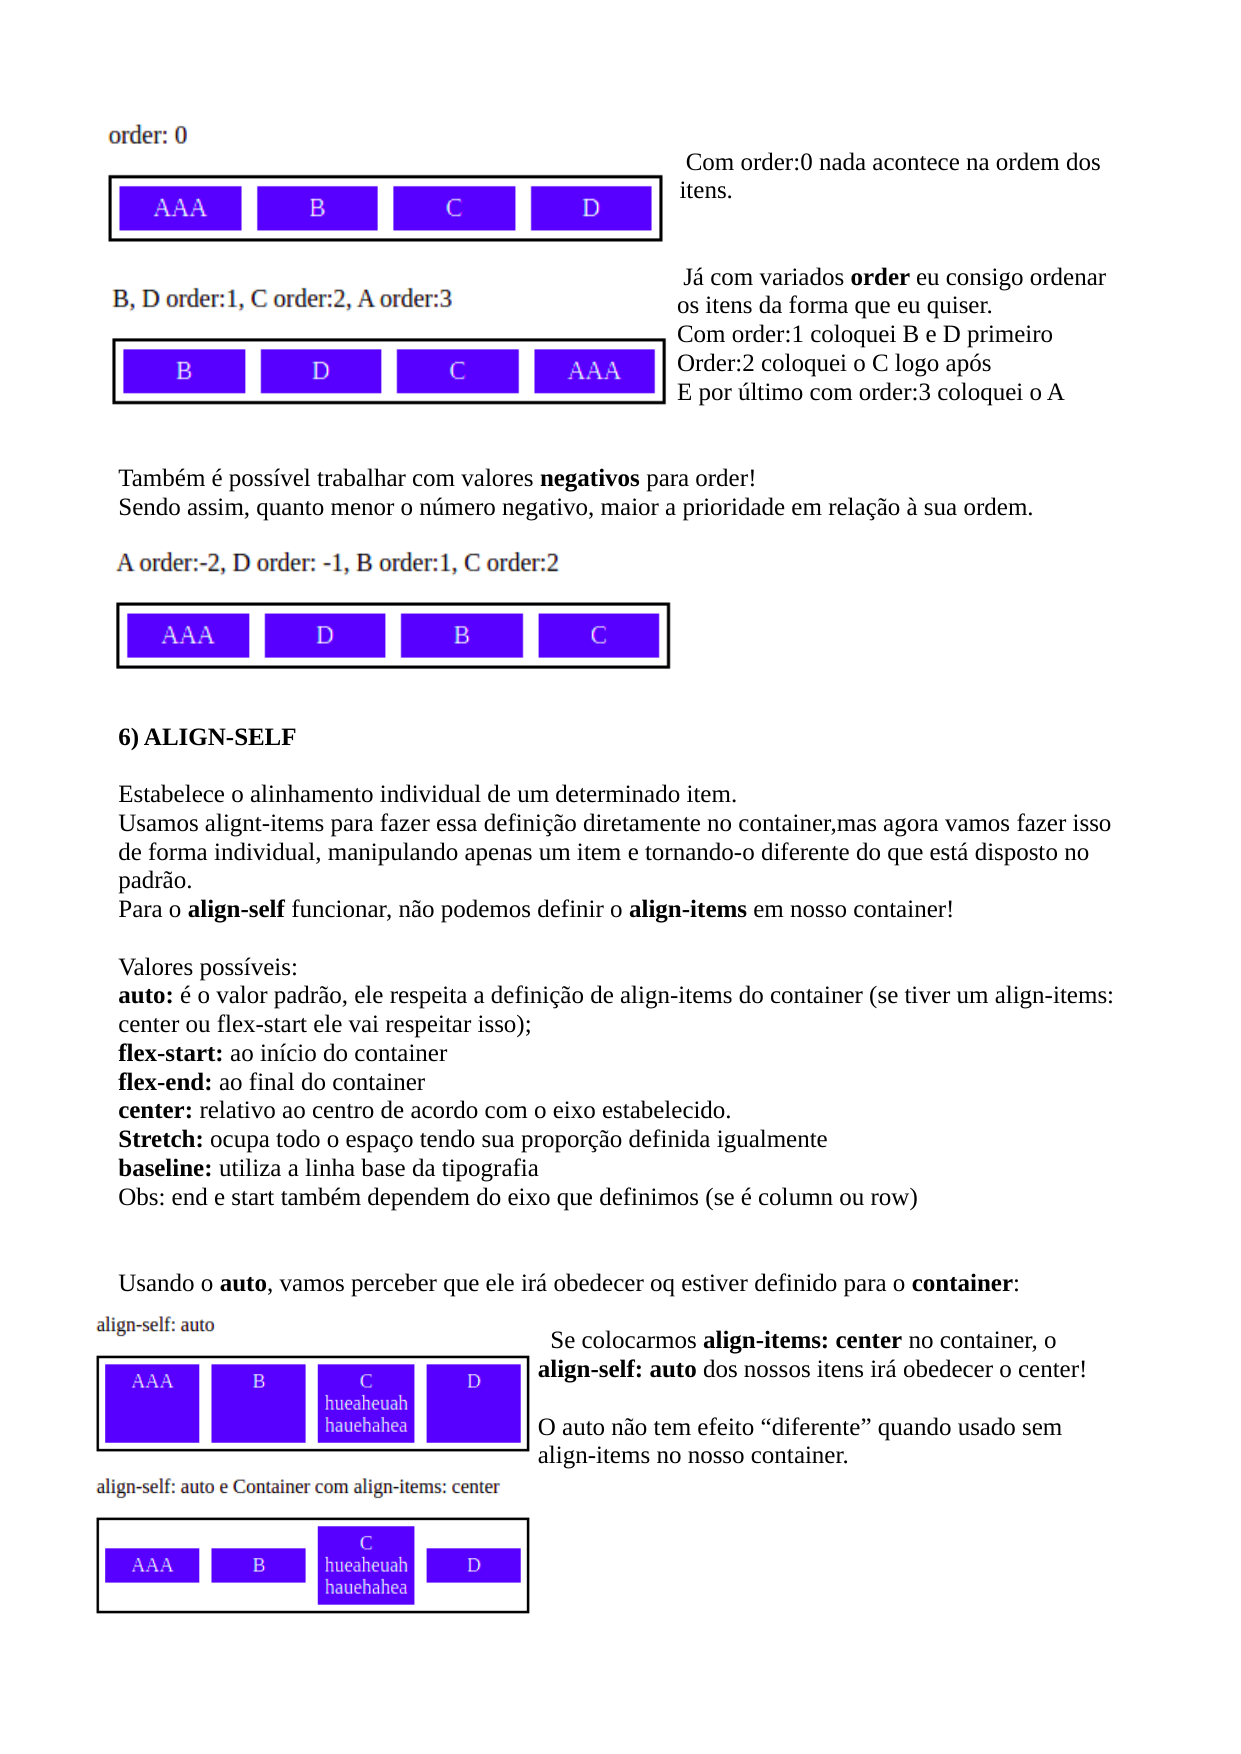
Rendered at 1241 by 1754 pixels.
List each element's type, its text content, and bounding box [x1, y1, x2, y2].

picture [108, 279, 677, 417]
picture [115, 544, 686, 680]
picture [93, 1308, 538, 1622]
text center: relativo ao centro de acordo com o eixo estabelecido. [118, 1096, 1122, 1124]
text Se colocarmos align-items: center no container, o align-self: auto dos nossos itens irá obedecer o center! [538, 1326, 1122, 1383]
text Também é possível trabalhar com valores negativos para order! [118, 463, 1122, 492]
text Sendo assim, quanto menor o número negativo, maior a prioridade em relação à sua ordem. [118, 492, 1122, 521]
text Stretch: ocupa todo o espaço tendo sua proporção definida igualmente [118, 1124, 1122, 1153]
text Usamos alignt-items para fazer essa definição diretamente no container,mas agora vamos fazer isso de forma individual, manipulando apenas um item e tornando-o diferente do que está disposto no padrão. [118, 808, 1122, 894]
text auto: é o valor padrão, ele respeita a definição de align-items do container (se tiver um align-items: center ou flex-start ele vai respeitar isso); [118, 981, 1122, 1038]
text E por último com order:3 coloquei o A [677, 377, 1122, 406]
text Com order:0 nada acontece na ordem dos itens. [680, 147, 1122, 204]
text Estabelece o alinhamento individual de um determinado item. [118, 779, 1122, 808]
text 6) ALIGN-SELF [118, 722, 1122, 751]
text flex-start: ao início do container [118, 1038, 1122, 1067]
text Obs: end e start também dependem do eixo que definimos (se é column ou row) [118, 1182, 1122, 1211]
text Para o align-self funcionar, não podemos definir o align-items em nosso container! [118, 894, 1122, 923]
text Order:2 coloquei o C logo após [677, 348, 1122, 377]
text O auto não tem efeito “diferente” quando usado sem align-items no nosso container. [538, 1412, 1122, 1469]
text Valores possíveis: [118, 952, 1122, 981]
text Já com variados order eu consigo ordenar os itens da forma que eu quiser. [118, 262, 1122, 319]
text flex-end: ao final do container [118, 1067, 1122, 1096]
picture [101, 117, 680, 256]
text baseline: utiliza a linha base da tipografia [118, 1153, 1122, 1182]
text Usando o auto, vamos perceber que ele irá obedecer oq estiver definido para o container: [118, 1268, 1122, 1297]
text Com order:1 coloquei B e D primeiro [677, 319, 1122, 348]
